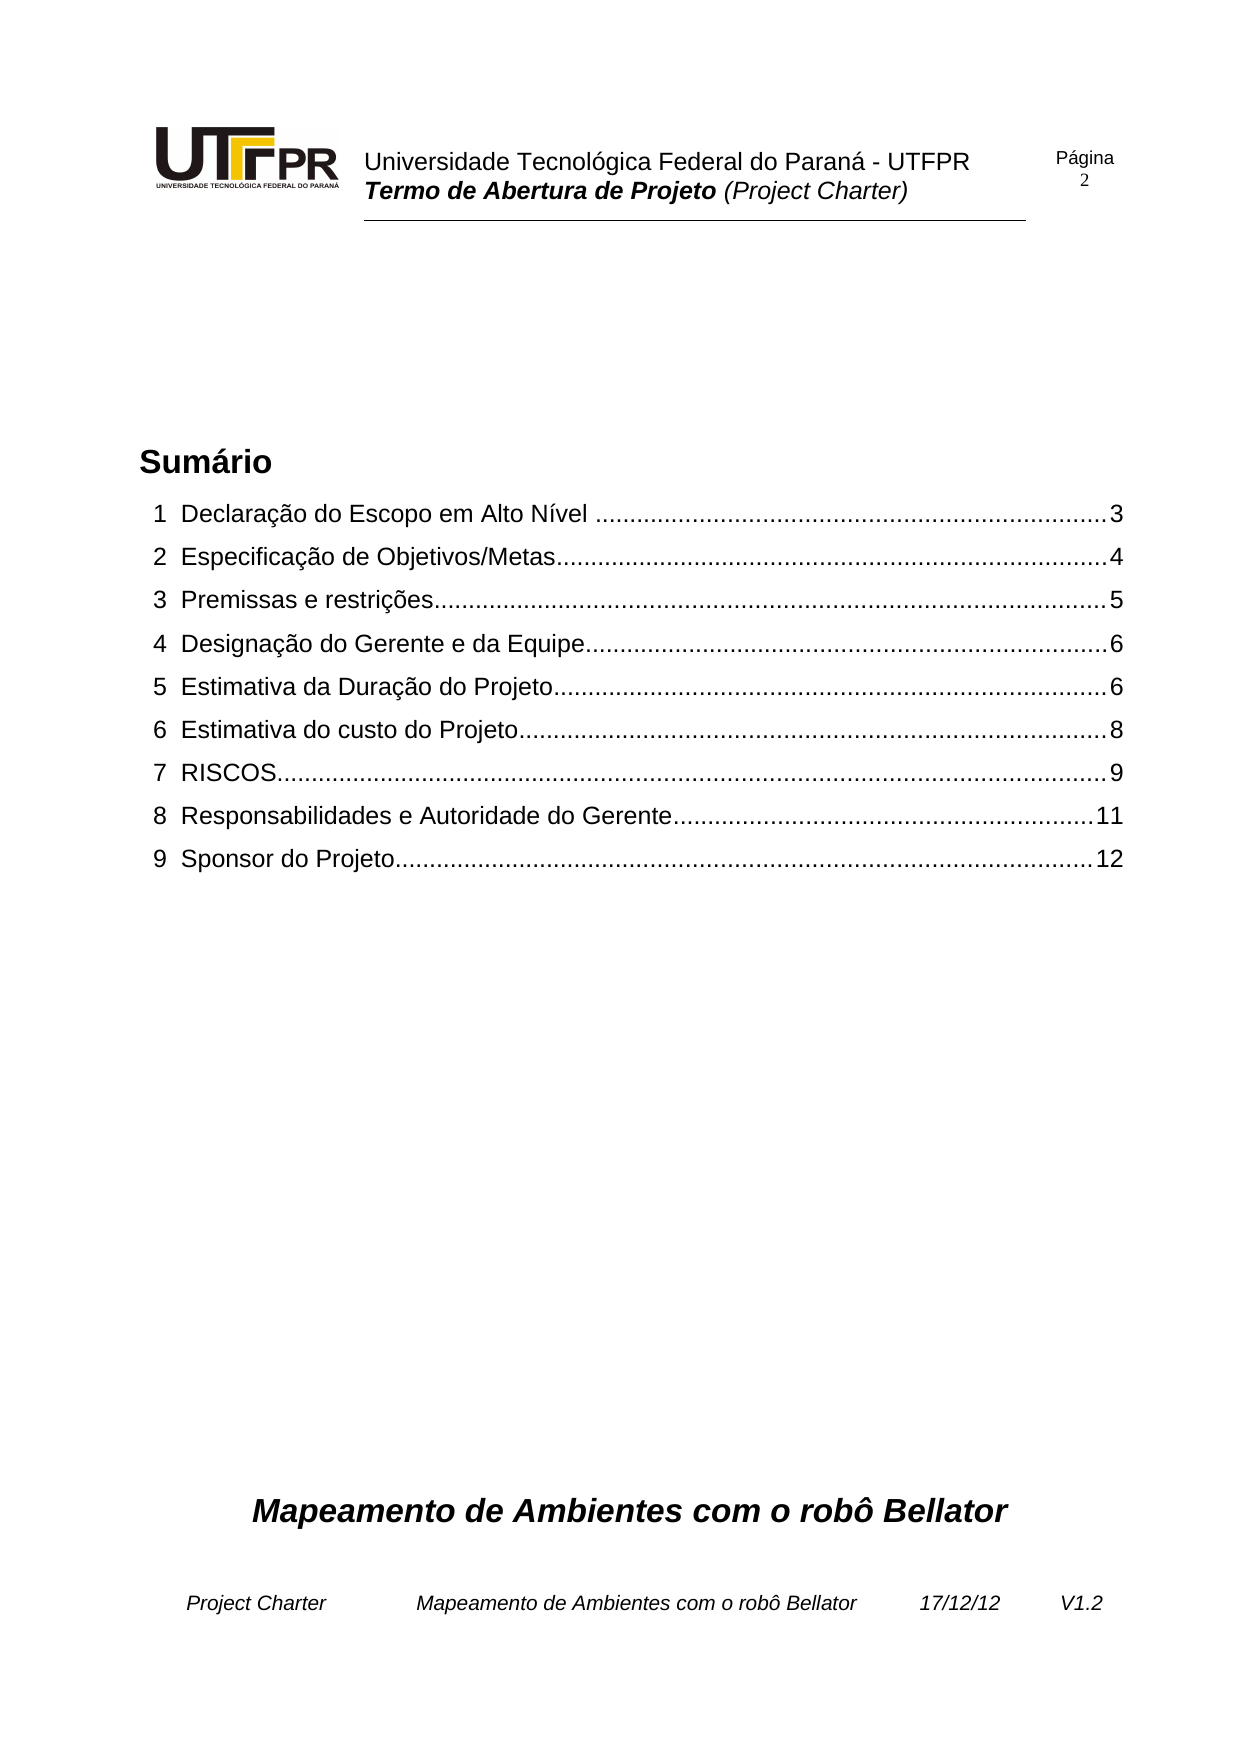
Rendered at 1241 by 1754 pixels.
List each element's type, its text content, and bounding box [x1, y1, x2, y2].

text 9 Sponsor do Projeto 12 [139, 844, 1123, 873]
text 3 Premissas e restrições 5 [139, 586, 1123, 614]
picture [155, 127, 339, 189]
text 2 Especificação de Objetivos/Metas 4 [139, 542, 1123, 571]
text Mapeamento de Ambientes com o robô Bellator [138, 1491, 1123, 1529]
text 7 RISCOS 9 [139, 758, 1123, 787]
text 5 Estimativa da Duração do Projeto 6 [139, 672, 1123, 701]
text 6 Estimativa do custo do Projeto 8 [139, 715, 1123, 744]
text 8 Responsabilidades e Autoridade do Gerente 11 [139, 801, 1123, 830]
text Sumário [139, 442, 1123, 480]
text 4 Designação do Gerente e da Equipe 6 [139, 629, 1123, 657]
text 1 Declaração do Escopo em Alto Nível 3 [139, 499, 1123, 528]
